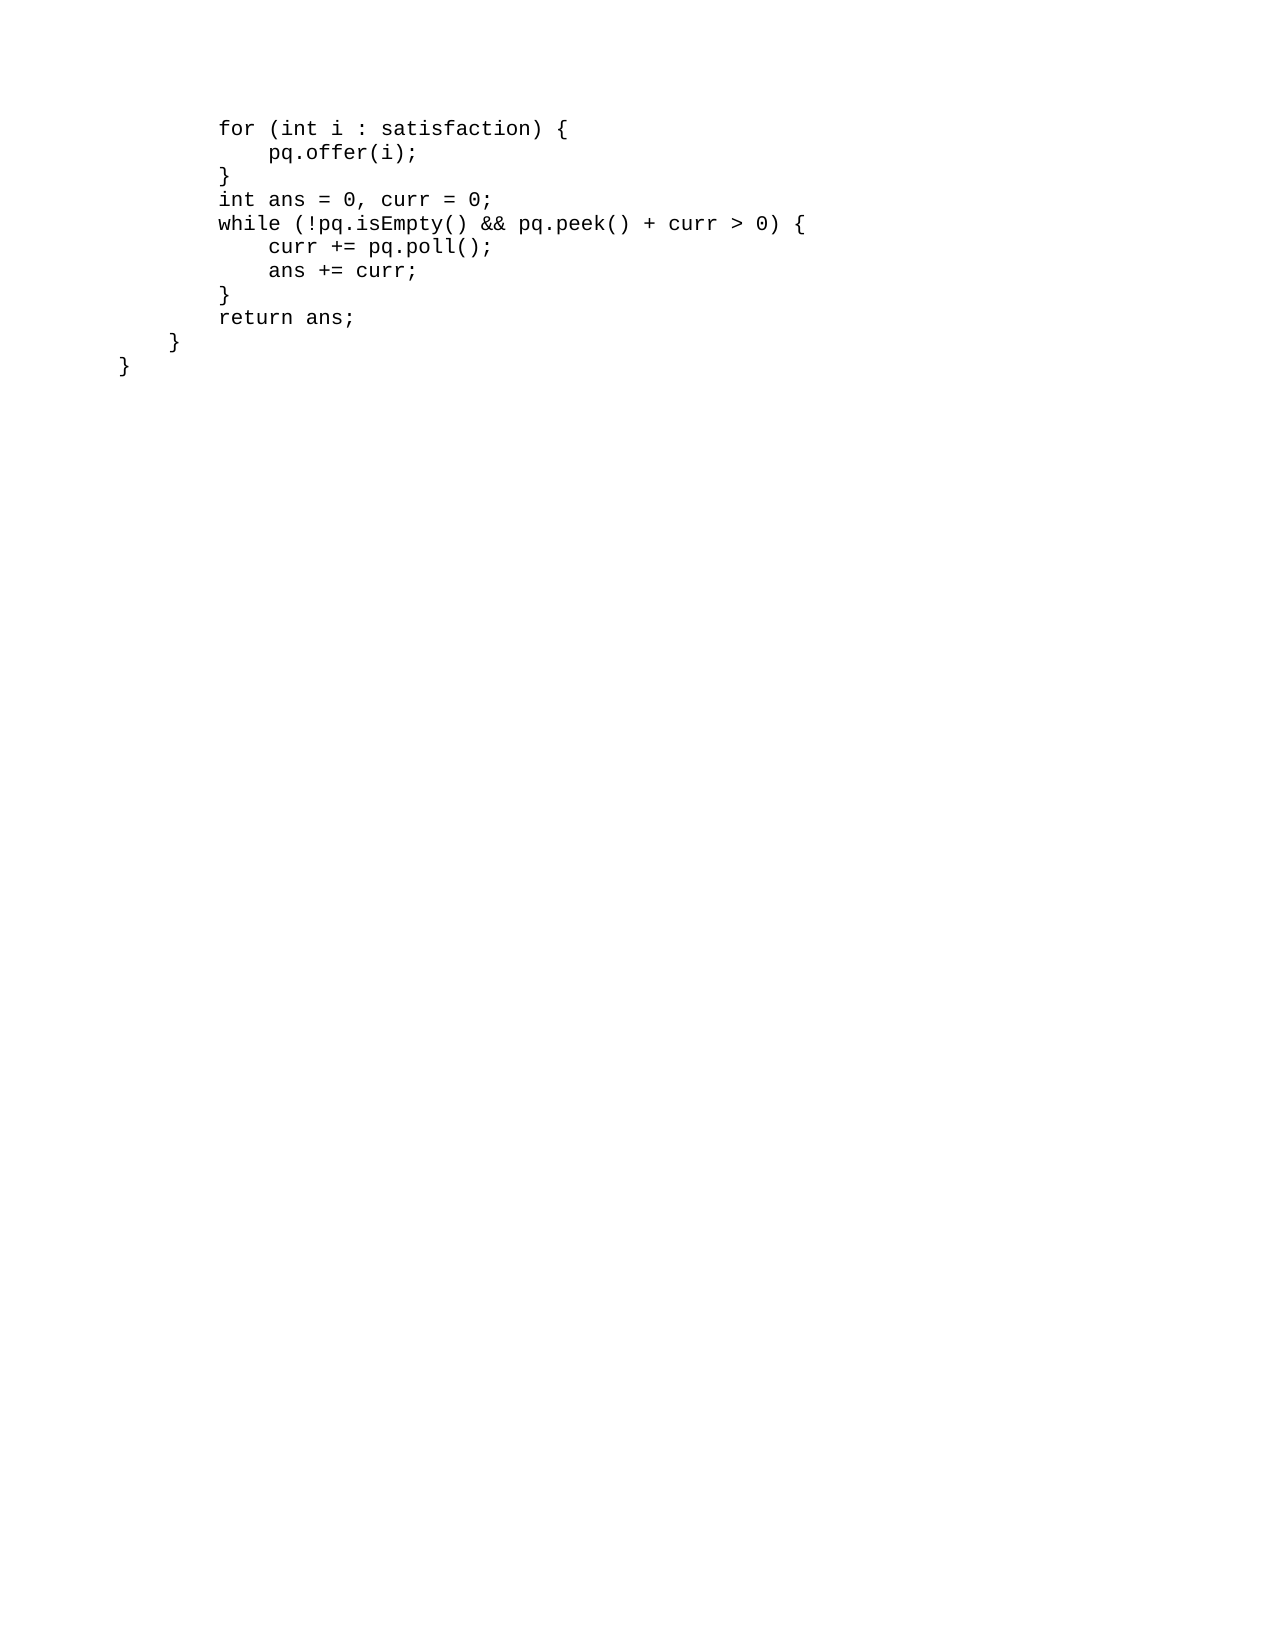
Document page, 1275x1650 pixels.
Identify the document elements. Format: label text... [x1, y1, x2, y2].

text return ans; [118, 307, 1157, 331]
text while (!pq.isEmpty() && pq.peek() + curr > 0) { [118, 213, 1157, 236]
text ans += curr; [118, 260, 1157, 284]
text } [118, 284, 1157, 307]
text for (int i : satisfaction) { [118, 118, 1157, 142]
text } [118, 354, 1157, 378]
text } [118, 165, 1157, 189]
text curr += pq.poll(); [118, 236, 1157, 260]
text pq.offer(i); [118, 142, 1157, 165]
text } [118, 331, 1157, 354]
text int ans = 0, curr = 0; [118, 189, 1157, 213]
